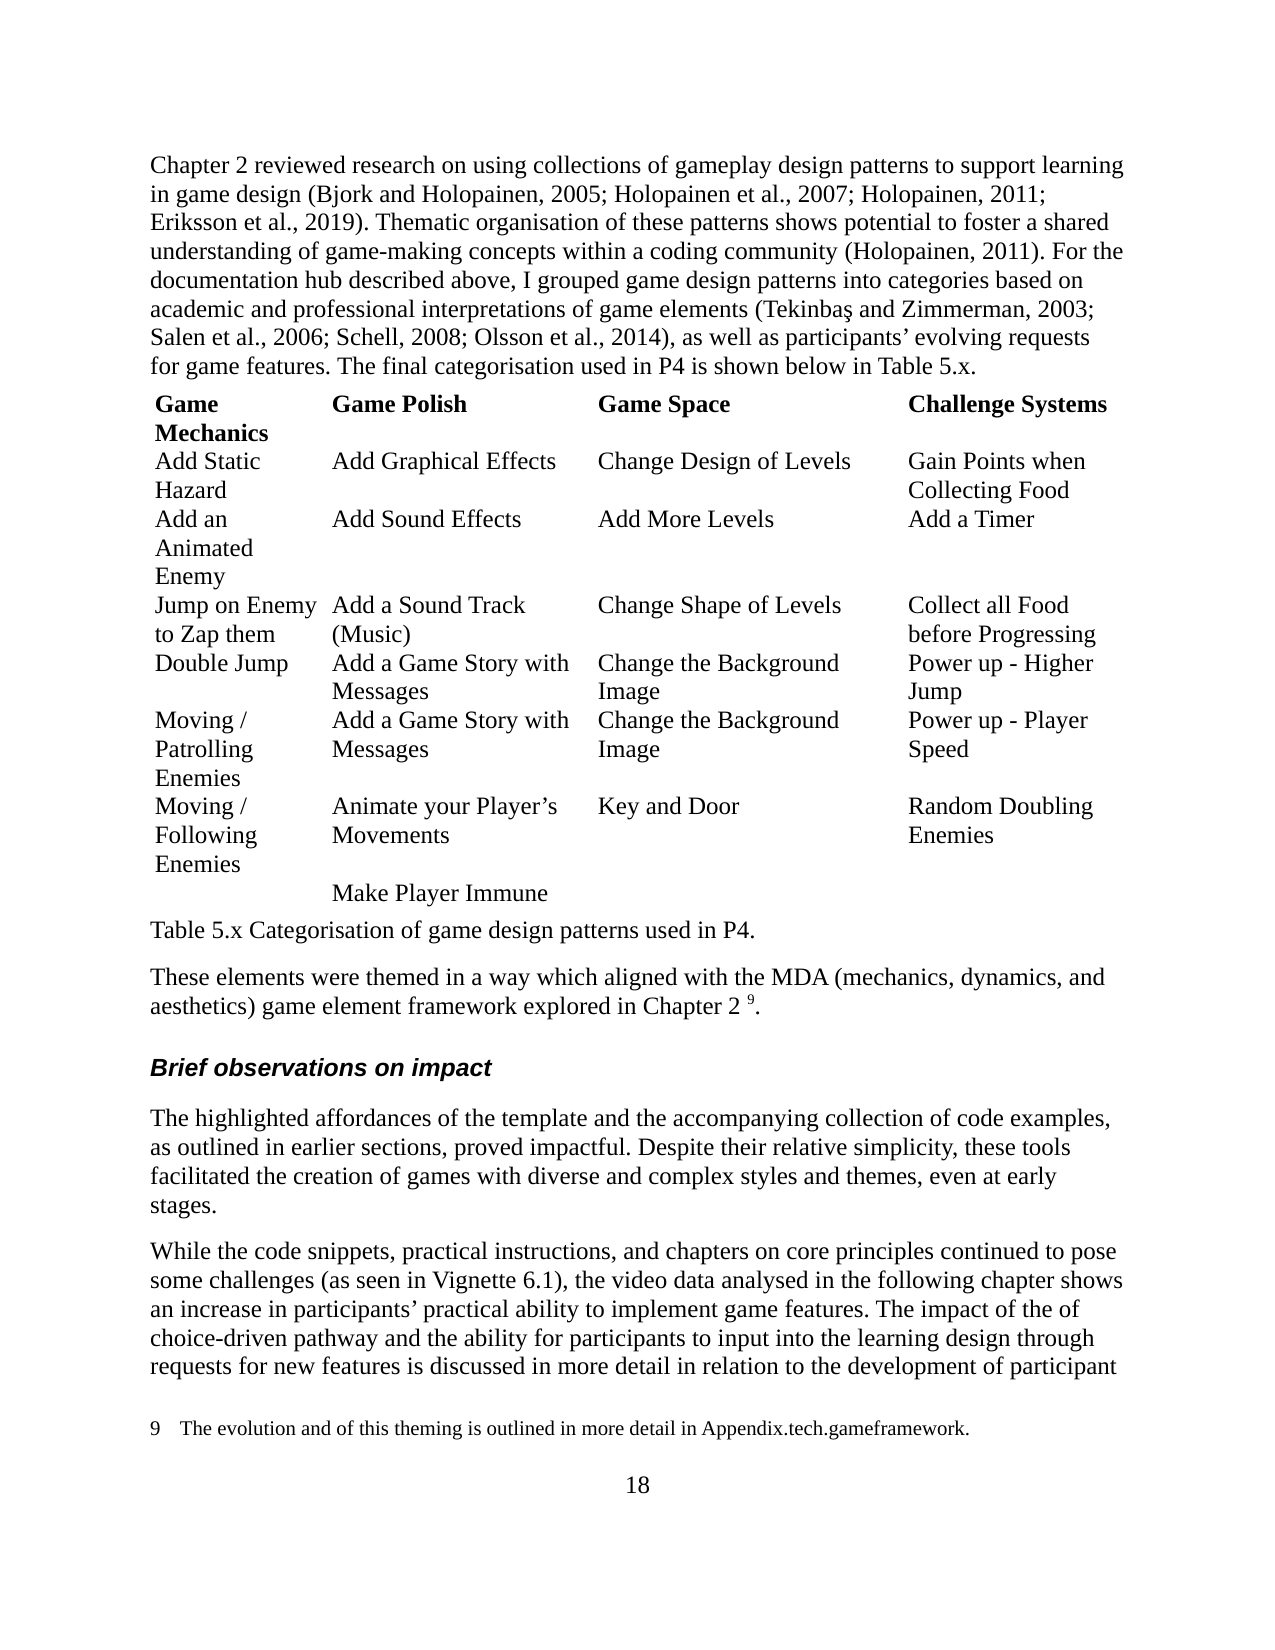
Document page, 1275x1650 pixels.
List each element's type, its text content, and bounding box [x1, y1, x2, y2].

table_cell Moving / Following Enemies [150, 791, 327, 878]
table_cell Add a Game Story with Messages [327, 705, 593, 791]
table_cell Add Static Hazard [150, 446, 327, 504]
table_cell [903, 878, 1125, 906]
table_cell Double Jump [150, 648, 327, 705]
table_cell Jump on Enemy to Zap them [150, 590, 327, 648]
table_cell Add an Animated Enemy [150, 504, 327, 590]
table_cell Gain Points when Collecting Food [903, 446, 1125, 504]
table_header Game Mechanics [150, 389, 327, 446]
table_cell Add a Sound Track (Music) [327, 590, 593, 648]
table_cell Add Graphical Effects [327, 446, 593, 504]
table_header Game Polish [327, 389, 593, 446]
table_header Game Space [593, 389, 903, 446]
table_cell Change Design of Levels [593, 446, 903, 504]
table_cell Moving / Patrolling Enemies [150, 705, 327, 791]
text The highlighted affordances of the template and the accompanying collection of code examples, as outlined in earlier sections, proved impactful. Despite their relative simplicity, these tools facilitated the creation of games with diverse and complex styles and themes, even at early stages. [150, 1103, 1125, 1218]
text These elements were themed in a way which aligned with the MDA (mechanics, dynamics, and aesthetics) game element framework explored in Chapter 2 . [150, 962, 1125, 1019]
table_cell Power up - Player Speed [903, 705, 1125, 791]
text While the code snippets, practical instructions, and chapters on core principles continued to pose some challenges (as seen in Vignette 6.1), the video data analysed in the following chapter shows an increase in participants’ practical ability to implement game features. The impact of the of choice-driven pathway and the ability for participants to input into the learning design through requests for new features is discussed in more detail in relation to the development of participant [150, 1236, 1125, 1380]
table_cell Animate your Player’s Movements [327, 791, 593, 878]
table_cell Change Shape of Levels [593, 590, 903, 648]
table_cell Power up - Higher Jump [903, 648, 1125, 705]
table_cell [150, 878, 327, 906]
table_cell Add More Levels [593, 504, 903, 590]
text Table 5.x Categorisation of game design patterns used in P4. [150, 915, 1125, 944]
table_cell Add a Game Story with Messages [327, 648, 593, 705]
table_header Challenge Systems [903, 389, 1125, 446]
subtitle Brief observations on impact [150, 1053, 1125, 1082]
table_cell Change the Background Image [593, 648, 903, 705]
table_cell Key and Door [593, 791, 903, 878]
text Chapter 2 reviewed research on using collections of gameplay design patterns to support learning in game design (Bjork and Holopainen, 2005; Holopainen et al., 2007; Holopainen, 2011; Eriksson et al., 2019). Thematic organisation of these patterns shows potential to foster a shared understanding of game-making concepts within a coding community (Holopainen, 2011). For the documentation hub described above, I grouped game design patterns into categories based on academic and professional interpretations of game elements (Tekinbaş and Zimmerman, 2003; Salen et al., 2006; Schell, 2008; Olsson et al., 2014), as well as participants’ evolving requests for game features. The final categorisation used in P4 is shown below in Table 5.x. [150, 150, 1125, 380]
table_cell Collect all Food before Progressing [903, 590, 1125, 648]
table_cell Make Player Immune [327, 878, 593, 906]
table_cell Change the Background Image [593, 705, 903, 791]
text The evolution and of this theming is outlined in more detail in Appendix.tech.gameframework. [150, 1416, 1125, 1440]
table_cell Add a Timer [903, 504, 1125, 590]
table_cell Random Doubling Enemies [903, 791, 1125, 878]
table_cell Add Sound Effects [327, 504, 593, 590]
table_cell [593, 878, 903, 906]
